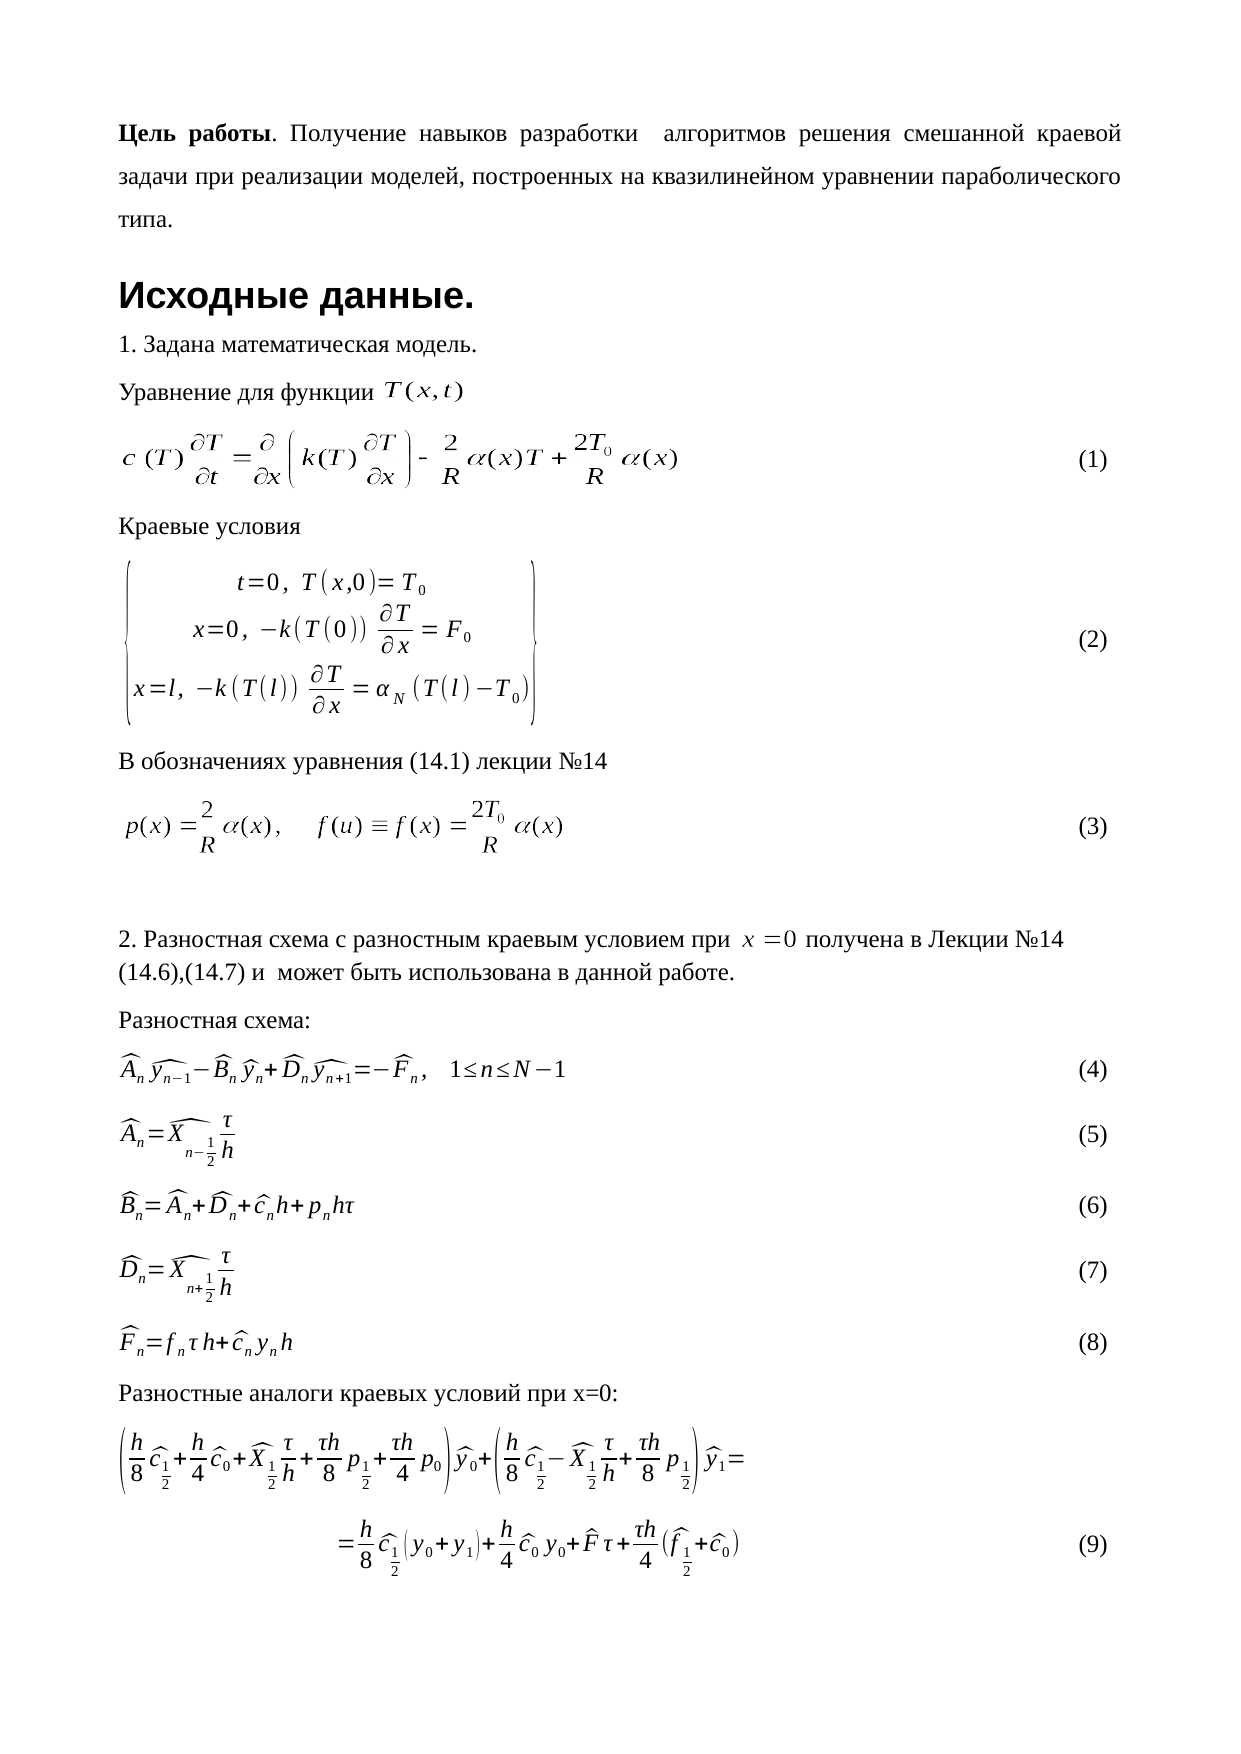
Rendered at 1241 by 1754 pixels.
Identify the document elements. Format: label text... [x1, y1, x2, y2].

text Разностная схема: [118, 1005, 1122, 1034]
text Цель работы. Получение навыков разработки алгоритмов решения смешанной краевой задачи при реализации моделей, построенных на квазилинейном уравнении параболического типа. [118, 118, 1122, 233]
text Краевые условия [118, 511, 1122, 540]
text (3) [118, 793, 1122, 858]
text Разностные аналоги краевых условий при х=0: [118, 1378, 1122, 1407]
text 1. Задана математическая модель. [118, 329, 1122, 357]
text (5) [118, 1106, 1122, 1170]
text (6) [118, 1189, 1122, 1223]
text (1) [118, 425, 1122, 493]
text (4) [118, 1052, 1122, 1087]
text (7) [118, 1242, 1122, 1306]
text 2. Разностная схема с разностным краевым условием при получена в Лекции №14 (14.6),(14.7) и может быть использована в данной работе. [118, 924, 1122, 986]
text (9) [118, 1515, 1122, 1580]
text (8) [118, 1325, 1122, 1359]
text Уравнение для функции [118, 376, 1122, 406]
text В обозначениях уравнения (14.1) лекции №14 [118, 746, 1122, 774]
subtitle Исходные данные. [118, 272, 1122, 316]
text (2) [118, 559, 1122, 727]
